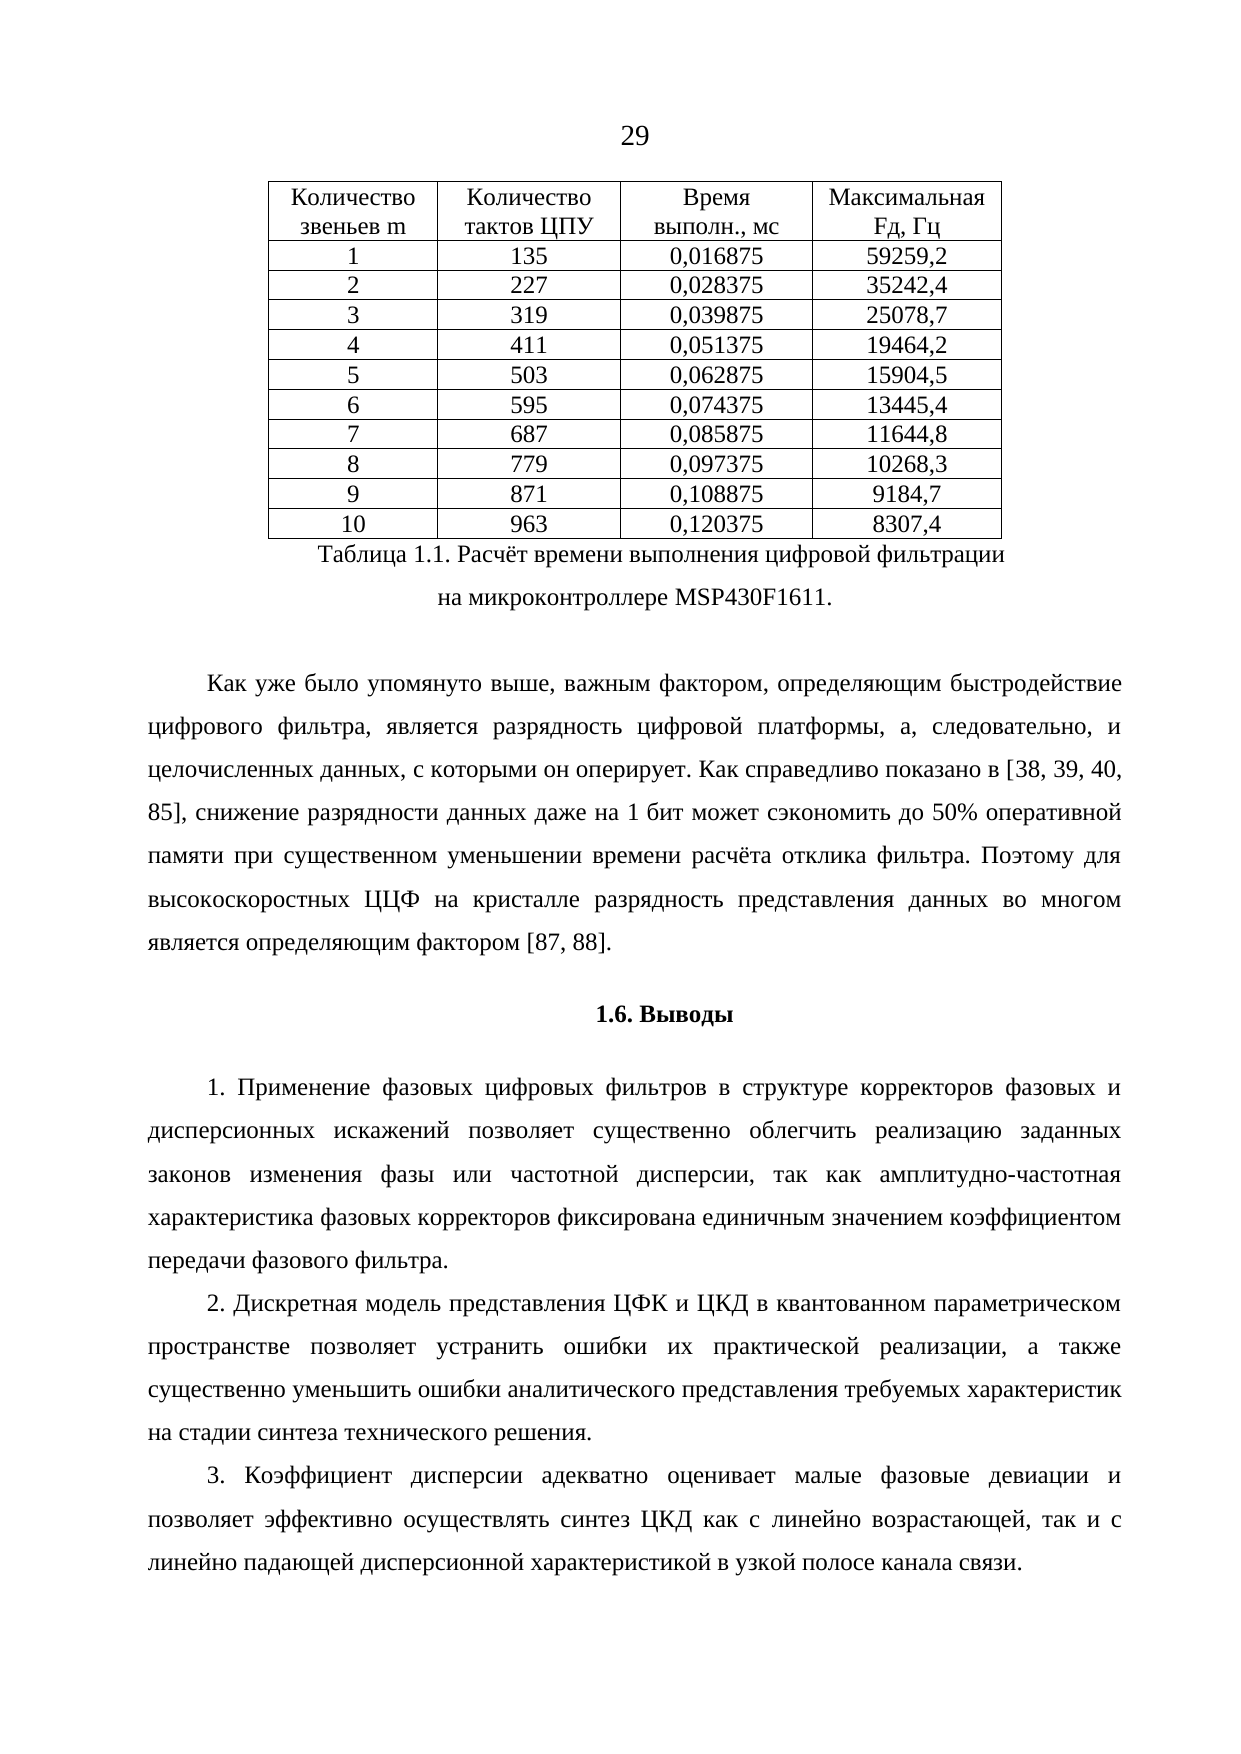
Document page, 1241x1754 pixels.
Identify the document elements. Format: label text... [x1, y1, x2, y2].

table_cell 5 [269, 360, 437, 389]
table_cell 227 [438, 271, 620, 299]
table_cell 7 [269, 420, 437, 448]
table_cell 1 [269, 241, 437, 269]
table_cell 411 [438, 330, 620, 359]
table_cell 0,120375 [621, 509, 812, 538]
table_cell 10 [269, 509, 437, 538]
table_cell 8 [269, 449, 437, 478]
text 3. Коэффициент дисперсии адекватно оценивает малые фазовые девиации и позволяет эффективно осуществлять синтез ЦКД как с линейно возрастающей, так и с линейно падающей дисперсионной характеристикой в узкой полосе канала связи. [148, 1461, 1122, 1576]
table_cell 35242,4 [813, 271, 1001, 299]
table_cell 9184,7 [813, 479, 1001, 508]
table_cell 319 [438, 300, 620, 329]
table_cell 25078,7 [813, 300, 1001, 329]
subtitle 1.6. Выводы [148, 999, 1122, 1028]
table_cell 0,074375 [621, 390, 812, 418]
table_cell 15904,5 [813, 360, 1001, 389]
table_cell 0,108875 [621, 479, 812, 508]
text 2. Дискретная модель представления ЦФК и ЦКД в квантованном параметрическом пространстве позволяет устранить ошибки их практической реализации, а также существенно уменьшить ошибки аналитического представления требуемых характеристик на стадии синтеза технического решения. [148, 1288, 1122, 1446]
table_cell 871 [438, 479, 620, 508]
table_cell 0,028375 [621, 271, 812, 299]
table_cell 2 [269, 271, 437, 299]
table_header Время выполн., мс [621, 182, 812, 240]
text Таблица 1.1. Расчёт времени выполнения цифровой фильтрации на микроконтроллере MSP430F1611. [148, 539, 1122, 611]
text Как уже было упомянуто выше, важным фактором, определяющим быстродействие цифрового фильтра, является разрядность цифровой платформы, а, следовательно, и целочисленных данных, с которыми он оперирует. Как справедливо показано в [38, 39, 40, 85], снижение разрядности данных даже на 1 бит может сэкономить до 50% оперативной памяти при существенном уменьшении времени расчёта отклика фильтра. Поэтому для высокоскоростных ЦЦФ на кристалле разрядность представления данных во многом является определяющим фактором [87, 88]. [148, 668, 1122, 956]
table_cell 0,062875 [621, 360, 812, 389]
table_cell 8307,4 [813, 509, 1001, 538]
table_cell 4 [269, 330, 437, 359]
table_cell 0,051375 [621, 330, 812, 359]
table_cell 59259,2 [813, 241, 1001, 269]
table_cell 13445,4 [813, 390, 1001, 418]
table_cell 11644,8 [813, 420, 1001, 448]
table_cell 0,085875 [621, 420, 812, 448]
table_cell 135 [438, 241, 620, 269]
table_cell 0,097375 [621, 449, 812, 478]
table_header Максимальная Fд, Гц [813, 182, 1001, 240]
table_header Количество звеньев m [269, 182, 437, 240]
table_cell 0,016875 [621, 241, 812, 269]
text 1. Применение фазовых цифровых фильтров в структуре корректоров фазовых и дисперсионных искажений позволяет существенно облегчить реализацию заданных законов изменения фазы или частотной дисперсии, так как амплитудно-частотная характеристика фазовых корректоров фиксирована единичным значением коэффициентом передачи фазового фильтра. [148, 1072, 1122, 1274]
table_cell 3 [269, 300, 437, 329]
table_header Количество тактов ЦПУ [438, 182, 620, 240]
table_cell 779 [438, 449, 620, 478]
table_cell 10268,3 [813, 449, 1001, 478]
table_cell 9 [269, 479, 437, 508]
table_cell 0,039875 [621, 300, 812, 329]
table_cell 19464,2 [813, 330, 1001, 359]
table_cell 963 [438, 509, 620, 538]
table_cell 595 [438, 390, 620, 418]
table_cell 687 [438, 420, 620, 448]
table_cell 503 [438, 360, 620, 389]
table_cell 6 [269, 390, 437, 418]
